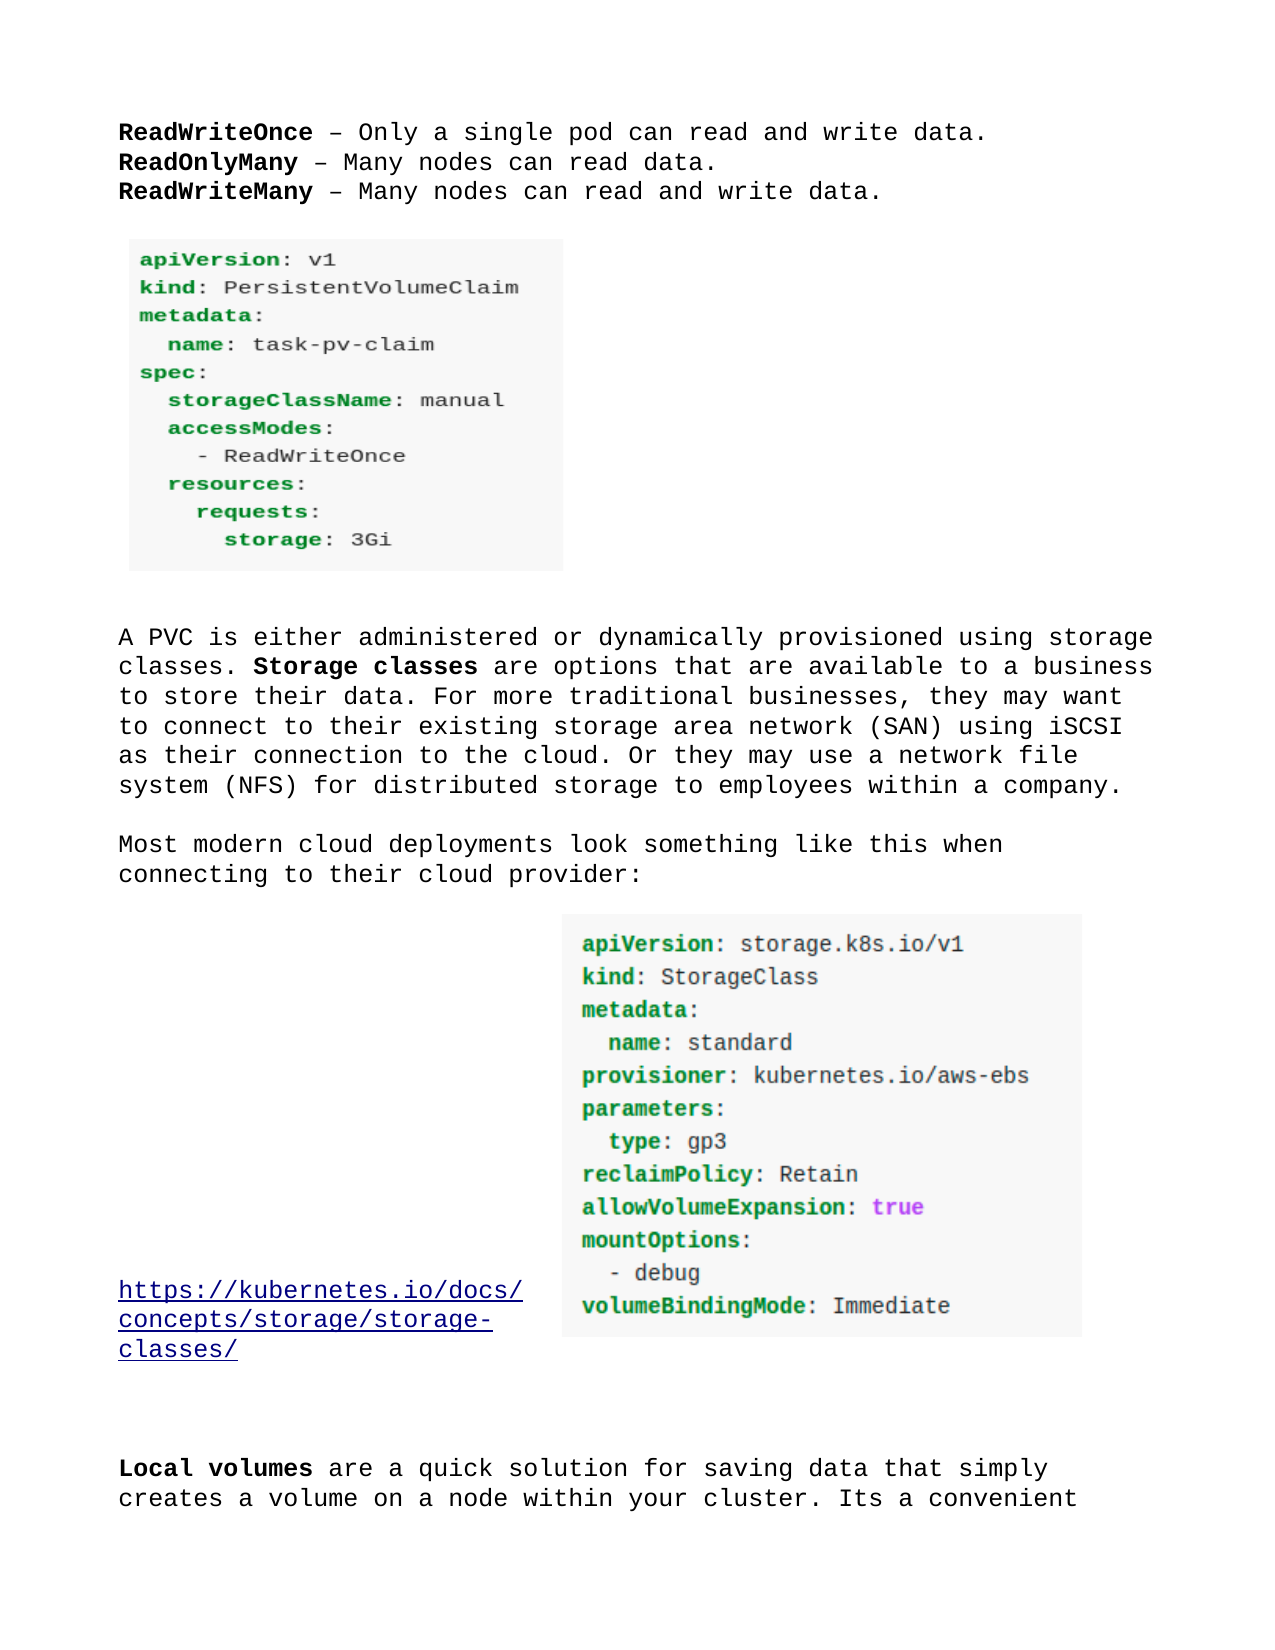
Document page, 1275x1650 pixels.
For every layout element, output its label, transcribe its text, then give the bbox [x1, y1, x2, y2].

text https://kubernetes.io/docs/concepts/storage/storage-classes/ [118, 1276, 1157, 1365]
picture [561, 914, 1083, 1337]
text ReadWriteOnce – Only a single pod can read and write data. [118, 118, 1157, 148]
text Local volumes are a quick solution for saving data that simply creates a volume on a node within your cluster. Its a convenient [118, 1454, 1157, 1513]
text ReadOnlyMany – Many nodes can read data. [118, 148, 1157, 177]
text Most modern cloud deployments look something like this when connecting to their cloud provider: [118, 831, 1157, 890]
text ReadWriteMany – Many nodes can read and write data. [118, 177, 1157, 207]
text A PVC is either administered or dynamically provisioned using storage classes. Storage classes are options that are available to a business to store their data. For more traditional businesses, they may want to connect to their existing storage area network (SAN) using iSCSI as their connection to the cloud. Or they may use a network file system (NFS) for distributed storage to employees within a company. [118, 623, 1157, 801]
picture [129, 239, 564, 571]
